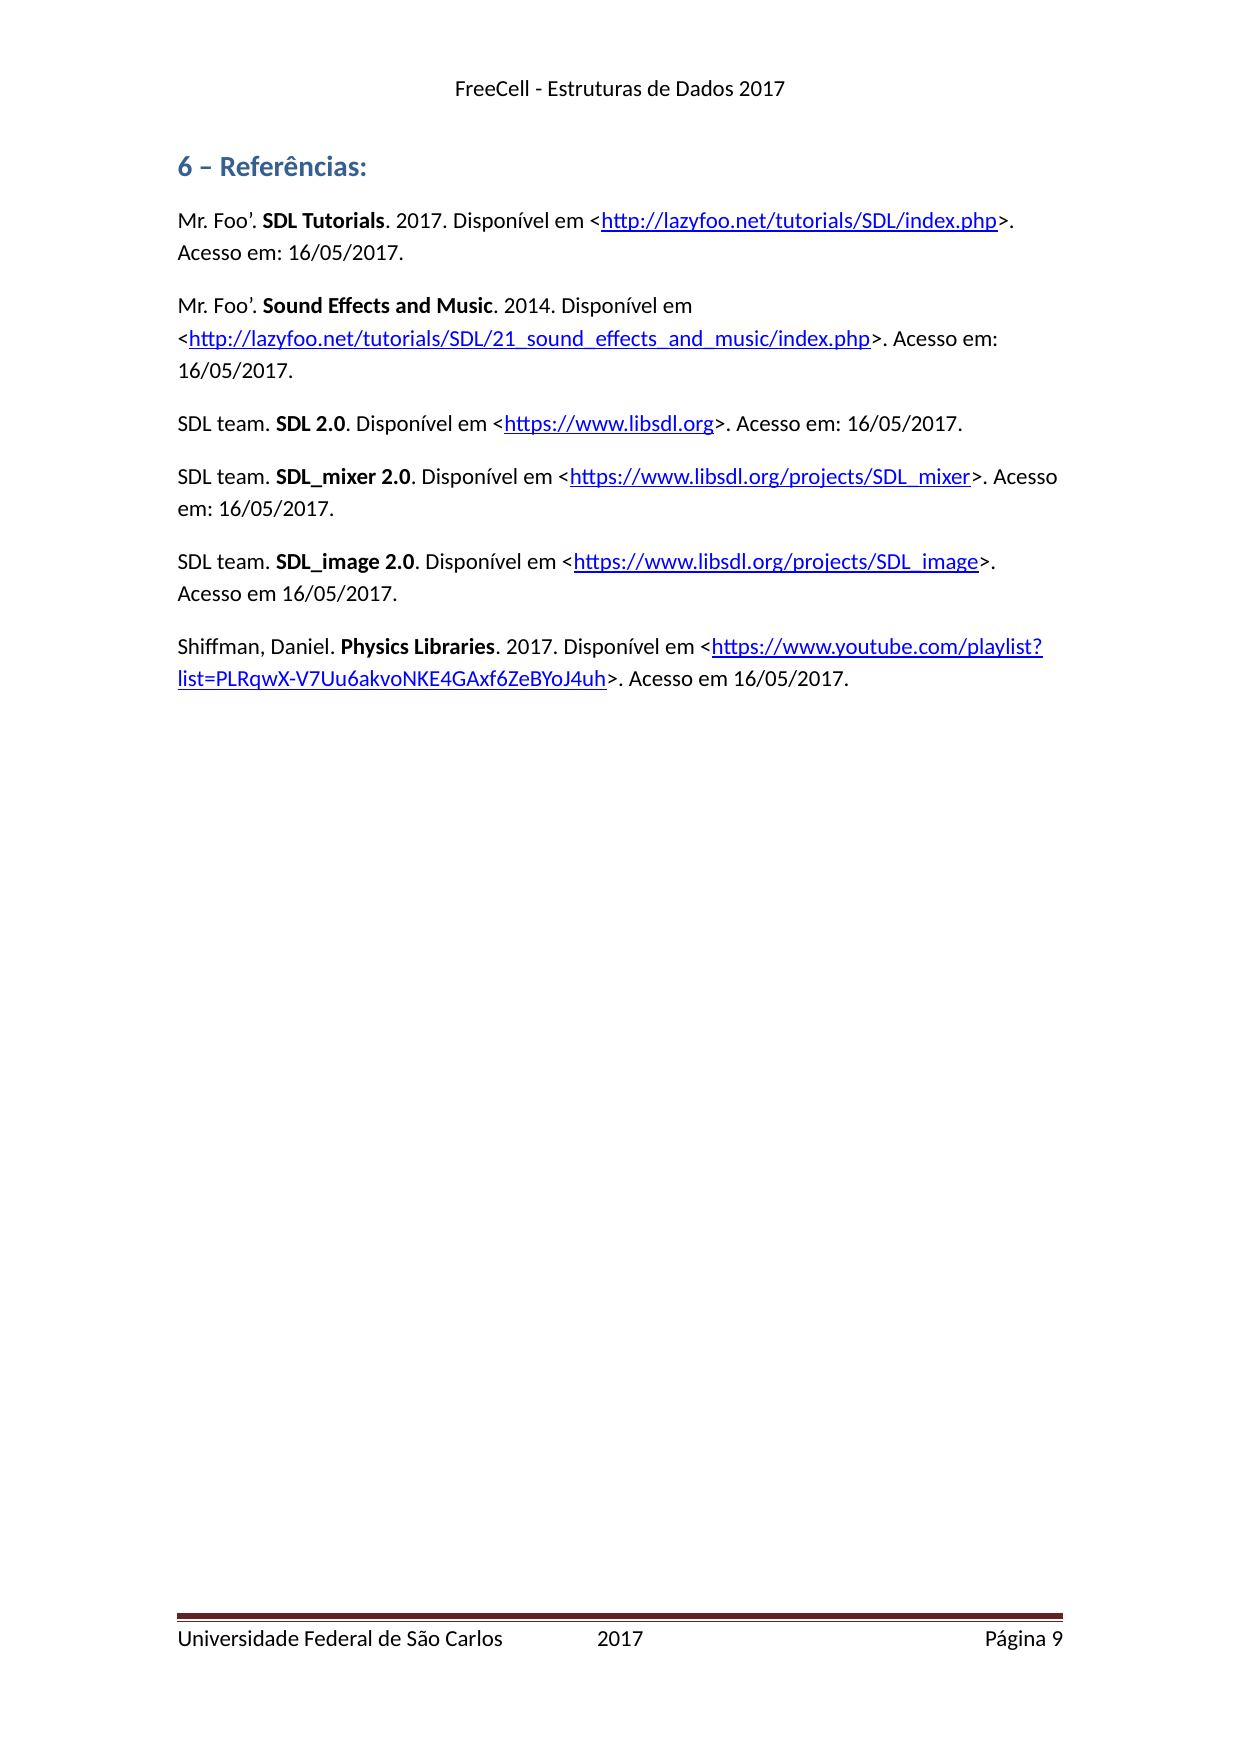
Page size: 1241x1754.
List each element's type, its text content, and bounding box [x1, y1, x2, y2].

text SDL team. SDL 2.0. Disponível em <https://www.libsdl.org>. Acesso em: 16/05/2017. [177, 409, 1063, 437]
subtitle 6 – Referências: [177, 148, 1063, 183]
text SDL team. SDL_image 2.0. Disponível em <https://www.libsdl.org/projects/SDL_image>. Acesso em 16/05/2017. [177, 547, 1063, 607]
text Mr. Foo’. Sound Effects and Music. 2014. Disponível em <http://lazyfoo.net/tutorials/SDL/21_sound_effects_and_music/index.php>. Acesso em: 16/05/2017. [177, 291, 1063, 384]
text SDL team. SDL_mixer 2.0. Disponível em <https://www.libsdl.org/projects/SDL_mixer>. Acesso em: 16/05/2017. [177, 462, 1063, 522]
text Shiffman, Daniel. Physics Libraries. 2017. Disponível em <https://www.youtube.com/playlist?list=PLRqwX-V7Uu6akvoNKE4GAxf6ZeBYoJ4uh>. Acesso em 16/05/2017. [177, 632, 1063, 692]
text Mr. Foo’. SDL Tutorials. 2017. Disponível em <http://lazyfoo.net/tutorials/SDL/index.php>. Acesso em: 16/05/2017. [177, 206, 1063, 266]
